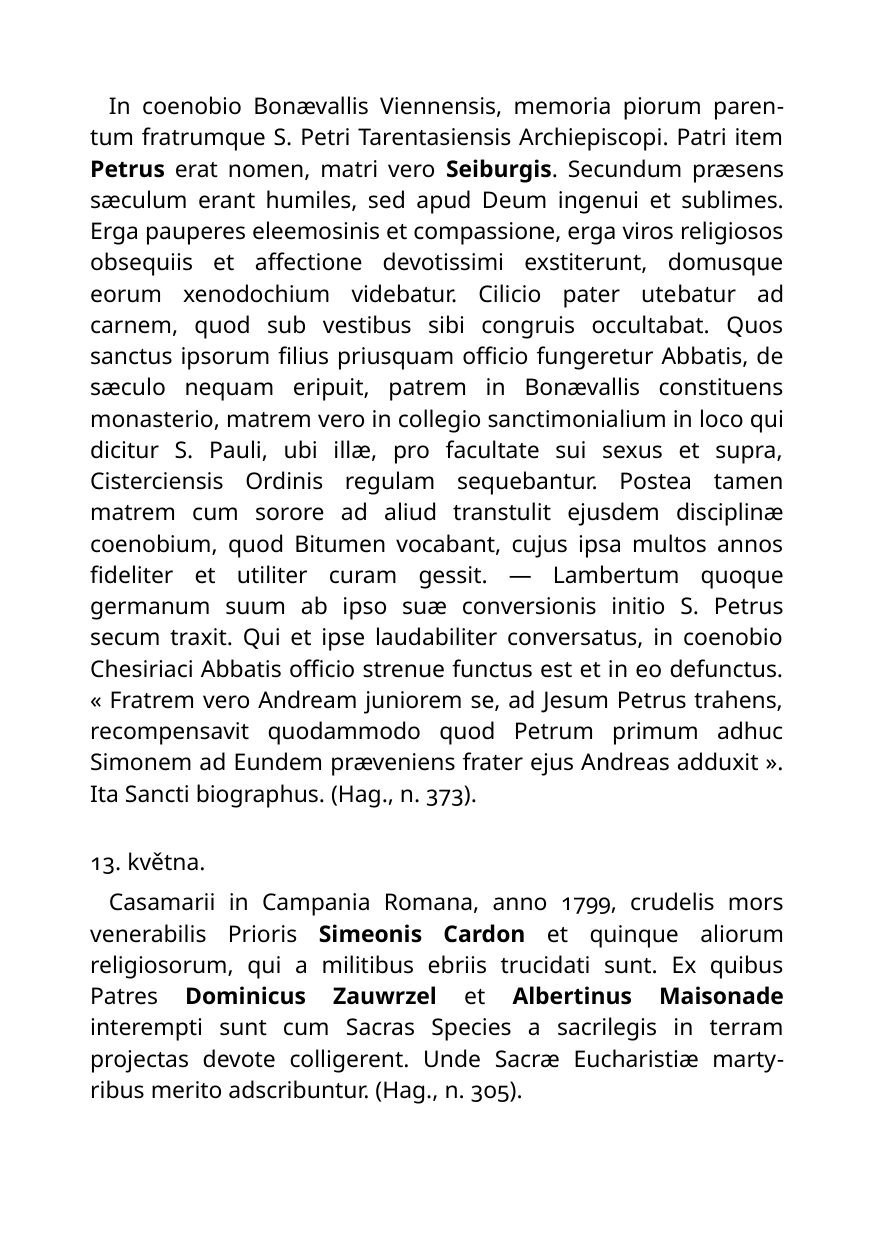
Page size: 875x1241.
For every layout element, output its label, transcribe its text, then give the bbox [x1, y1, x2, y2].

text In coenobio Bonævallis Viennensis, memoria piorum paren­tum fratrumque S. Petri Tarentasiensis Archiepiscopi. Patri item Petrus erat nomen, matri vero Seiburgis. Secundum præsens sæculum erant humiles, sed apud Deum ingenui et sublimes. Erga pauperes eleemosinis et compassione, erga viros religiosos obsequiis et affectione devotissimi exstiterunt, domusque eorum xenodochium videbatur. Cilicio pater ute­batur ad carnem, quod sub vestibus sibi congruis occultabat. Quos sanctus ipsorum filius priusquam officio fungeretur Abbatis, de sæculo nequam eripuit, patrem in Bonævallis constituens monasterio, matrem vero in collegio sanctimonia­lium in loco qui dicitur S. Pauli, ubi illæ, pro facultate sui sexus et supra, Cisterciensis Ordinis regulam sequebantur. Postea tamen matrem cum sorore ad aliud transtulit ejusdem disciplinæ coenobium, quod Bitumen vocabant, cujus ipsa multos annos fideliter et utiliter curam gessit. — Lambertum quoque germanum suum ab ipso suæ conversionis initio S. Petrus secum traxit. Qui et ipse laudabiliter conversatus, in coenobio Chesiriaci Abbatis officio strenue functus est et in eo defunctus. « Fratrem vero Andream juniorem se, ad Jesum Petrus trahens, recompensavit quodammodo quod Petrum primum adhuc Simonem ad Eundem præveniens frater ejus Andreas adduxit ». Ita Sancti biographus. (Hag., n. 373). [90, 90, 784, 809]
text 13. května. [90, 846, 784, 877]
text Casamarii in Campania Romana, anno 1799, crudelis mors venerabilis Prioris Simeonis Cardon et quinque aliorum religiosorum, qui a militibus ebriis trucidati sunt. Ex quibus Patres Dominicus Zauwrzel et Albertinus Maisonade interempti sunt cum Sacras Species a sacrilegis in terram projectas devote colligerent. Unde Sacræ Eucharistiæ marty­ribus merito adscribuntur. (Hag., n. 3o5). [90, 886, 784, 1105]
